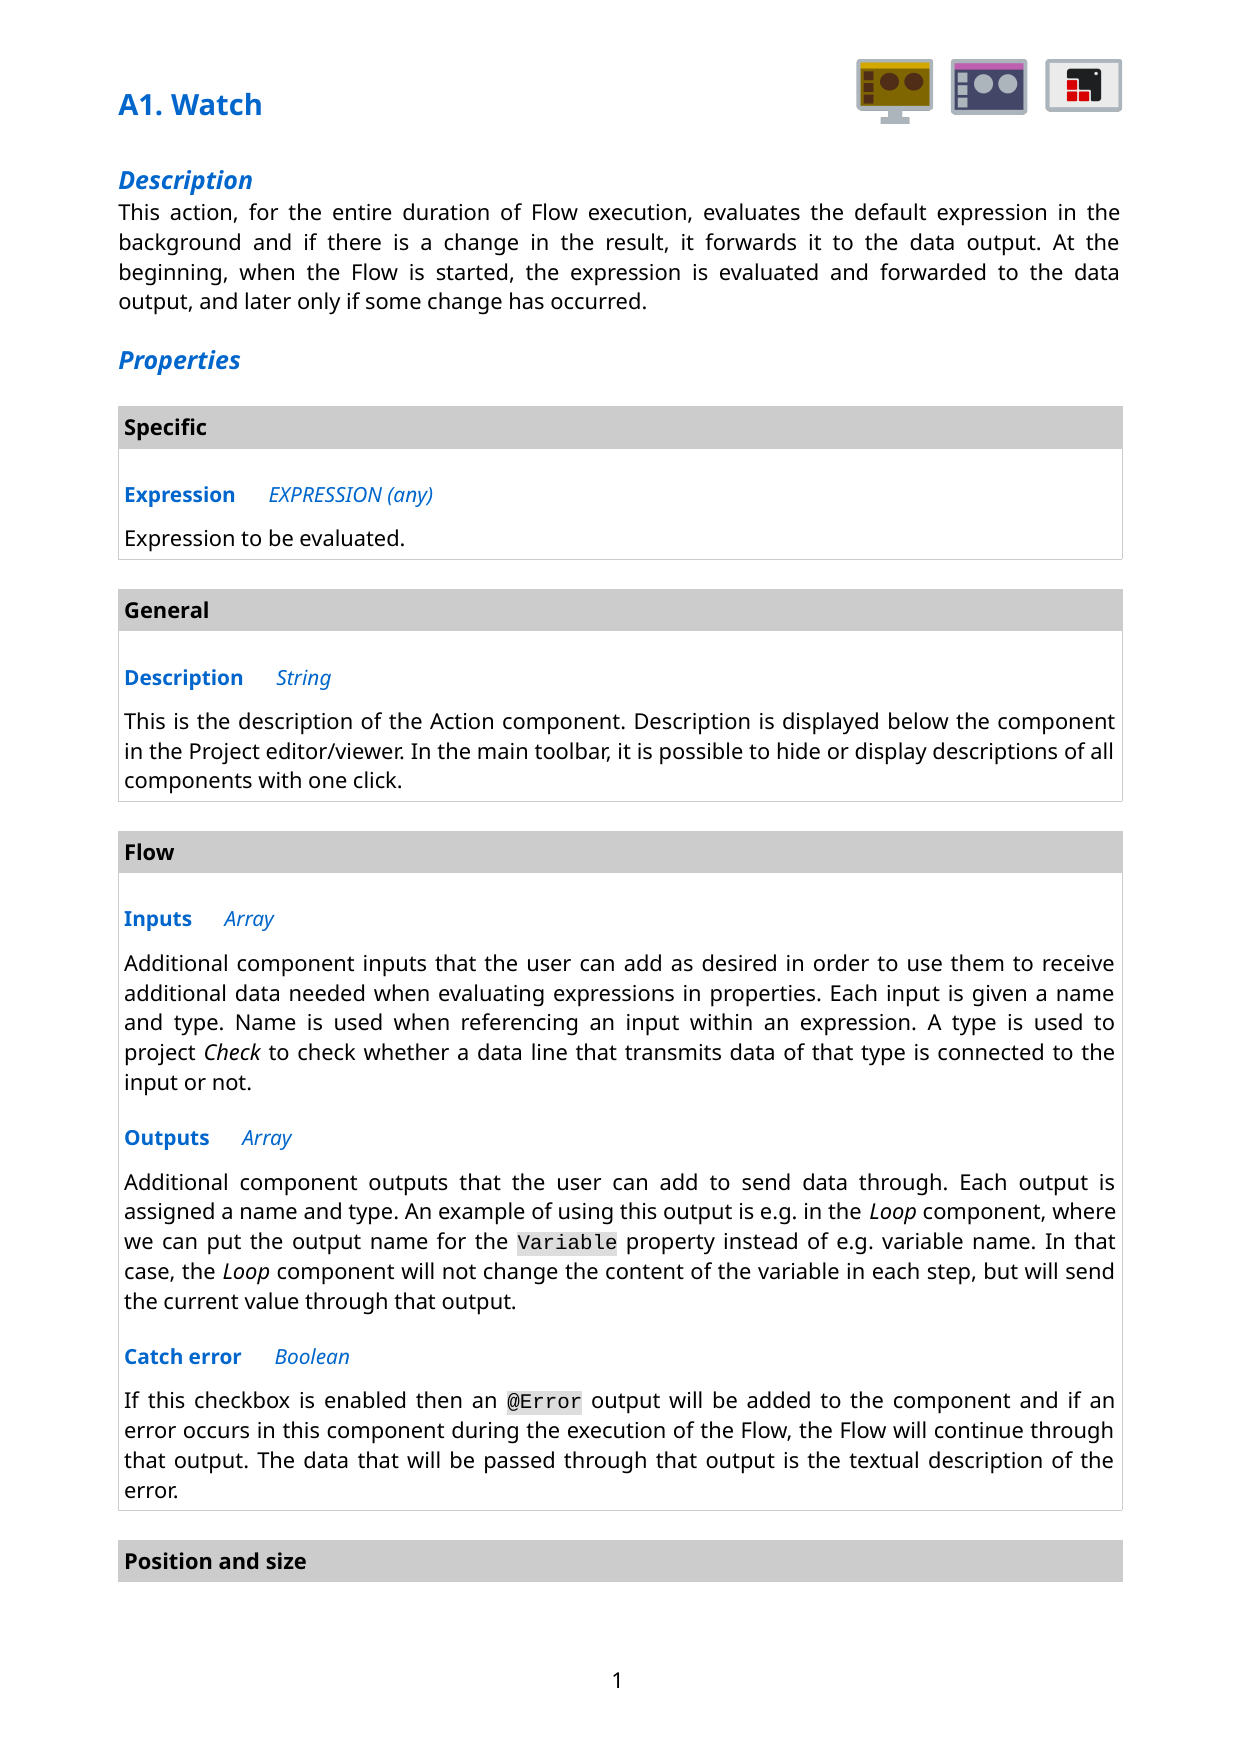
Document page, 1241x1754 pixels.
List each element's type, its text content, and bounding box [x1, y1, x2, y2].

table_header Flow [119, 832, 1122, 872]
picture [950, 59, 1028, 115]
subtitle [934, 84, 1122, 124]
subtitle Watch [118, 84, 856, 124]
table_cell Expression EXPRESSION (any) Expression to be evaluated. [119, 449, 1122, 559]
picture [1045, 59, 1123, 112]
subtitle Properties [118, 343, 1122, 377]
table_header General [119, 590, 1122, 630]
table_cell Description String This is the description of the Action component. Description is displayed below the component in the Project editor/viewer. In the main toolbar, it is possible to hide or display descriptions of all components with one click. [119, 631, 1122, 801]
table_header Position and size [119, 1541, 1122, 1581]
table_header Specific [119, 407, 1122, 448]
subtitle Description [118, 163, 1122, 197]
picture [856, 59, 934, 124]
table_cell Inputs Array Additional component inputs that the user can add as desired in order to use them to receive additional data needed when evaluating expressions in properties. Each input is given a name and type. Name is used when referencing an input within an expression. A type is used to project Check to check whether a data line that transmits data of that type is connected to the input or not. Outputs Array Additional component outputs that the user can add to send data through. Each output is assigned a name and type. An example of using this output is e.g. in the Loop component, where we can put the output name for the Variable property instead of e.g. variable name. In that case, the Loop component will not change the content of the variable in each step, but will send the current value through that output. Catch error Boolean If this checkbox is enabled then an @Error output will be added to the component and if an error occurs in this component during the execution of the Flow, the Flow will continue through that output. The data that will be passed through that output is the textual description of the error. [119, 873, 1122, 1510]
text This action, for the entire duration of Flow execution, evaluates the default expression in the background and if there is a change in the result, it forwards it to the data output. At the beginning, when the Flow is started, the expression is evaluated and forwarded to the data output, and later only if some change has occurred. [118, 197, 1122, 316]
